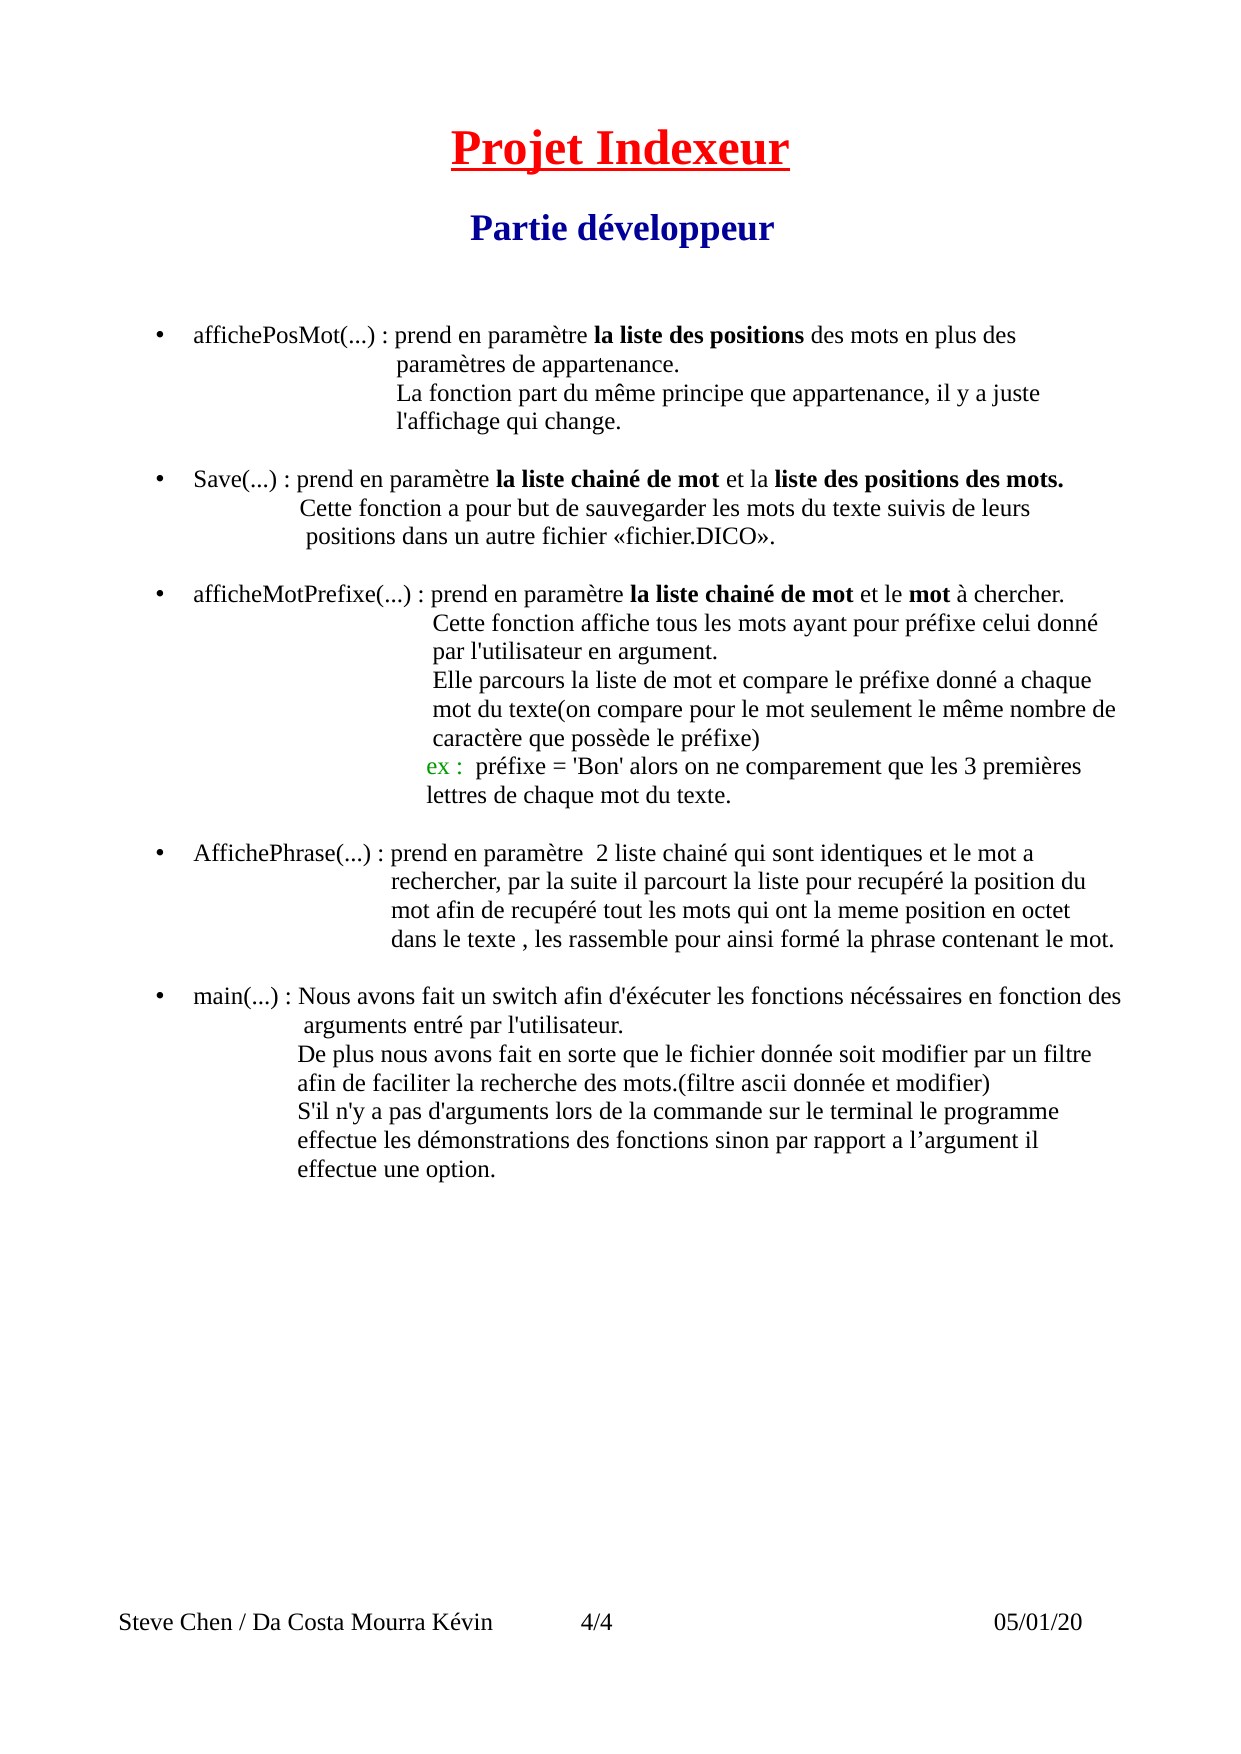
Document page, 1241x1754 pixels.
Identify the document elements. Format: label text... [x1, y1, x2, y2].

list afficheMotPrefixe(...) : prend en paramètre la liste chainé de mot et le mot à chercher. [156, 579, 1122, 608]
text Cette fonction affiche tous les mots ayant pour préfixe celui donné [118, 608, 1122, 636]
text De plus nous avons fait en sorte que le fichier donnée soit modifier par un filtre afin de faciliter la recherche des mots.(filtre ascii donnée et modifier) [118, 1039, 1122, 1096]
text caractère que possède le préfixe) [118, 723, 1122, 751]
list AffichePhrase(...) : prend en paramètre 2 liste chainé qui sont identiques et le mot a rechercher, par la suite il parcourt la liste pour recupéré la position du mot afin de recupéré tout les mots qui ont la meme position en octet dans le texte , les rassemble pour ainsi formé la phrase contenant le mot. [156, 838, 1122, 953]
text l'affichage qui change. [118, 406, 1122, 435]
text arguments entré par l'utilisateur. [118, 1010, 1122, 1039]
text mot du texte(on compare pour le mot seulement le même nombre de [118, 694, 1122, 723]
text lettres de chaque mot du texte. [118, 780, 1122, 809]
list Save(...) : prend en paramètre la liste chainé de mot et la liste des positions des mots. [156, 464, 1122, 493]
text par l'utilisateur en argument. [118, 636, 1122, 665]
list affichePosMot(...) : prend en paramètre la liste des positions des mots en plus des [156, 320, 1122, 349]
list positions dans un autre fichier «fichier.DICO». [231, 521, 1122, 550]
text ex : préfixe = 'Bon' alors on ne comparement que les 3 premières [118, 751, 1122, 780]
text paramètres de appartenance. [118, 349, 1122, 378]
text La fonction part du même principe que appartenance, il y a juste [118, 378, 1122, 406]
list Cette fonction a pour but de sauvegarder les mots du texte suivis de leurs [231, 493, 1122, 521]
text Partie développeur [118, 205, 1122, 248]
text S'il n'y a pas d'arguments lors de la commande sur le terminal le programme effectue les démonstrations des fonctions sinon par rapport a l’argument il effectue une option. [118, 1096, 1122, 1183]
list main(...) : Nous avons fait un switch afin d'éxécuter les fonctions nécéssaires en fonction des [156, 981, 1122, 1010]
text Elle parcours la liste de mot et compare le préfixe donné a chaque [118, 665, 1122, 694]
